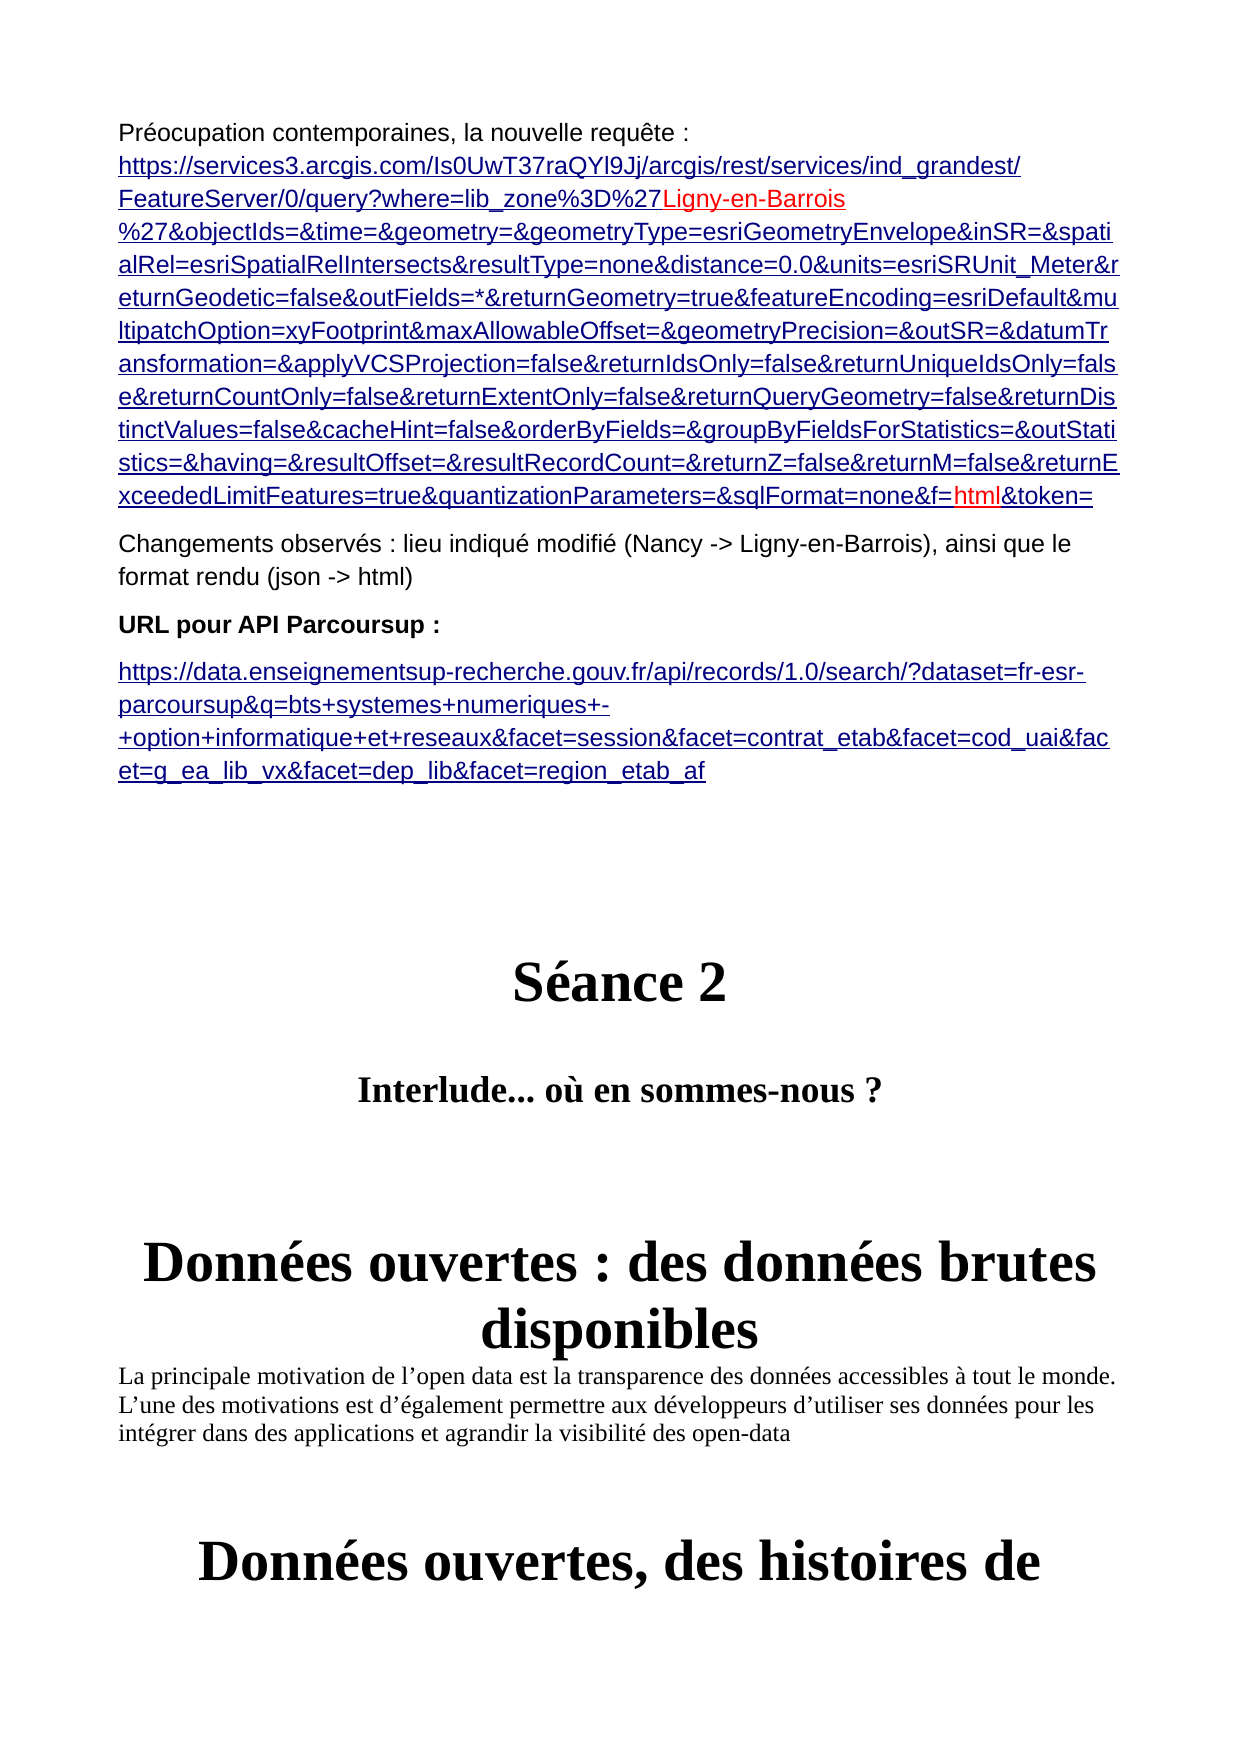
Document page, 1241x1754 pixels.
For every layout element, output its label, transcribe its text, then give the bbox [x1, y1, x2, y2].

text https://data.enseignementsup-recherche.gouv.fr/api/records/1.0/search/?dataset=fr-esr-parcoursup&q=bts+systemes+numeriques+-+option+informatique+et+reseaux&facet=session&facet=contrat_etab&facet=cod_uai&facet=g_ea_lib_vx&facet=dep_lib&facet=region_etab_af [118, 657, 1122, 785]
text Changements observés : lieu indiqué modifié (Nancy -> Ligny-en-Barrois), ainsi que le format rendu (json -> html) [118, 529, 1122, 591]
subtitle Interlude... où en sommes-nous ? [118, 1068, 1122, 1111]
text URL pour API Parcoursup : [118, 609, 1122, 638]
text Préocupation contemporaines, la nouvelle requête : https://services3.arcgis.com/Is0UwT37raQYl9Jj/arcgis/rest/services/ind_grandest/FeatureServer/0/query?where=lib_zone%3D%27Ligny-en-Barrois%27&objectIds=&time=&geometry=&geometryType=esriGeometryEnvelope&inSR=&spatialRel=esriSpatialRelIntersects&resultType=none&distance=0.0&units=esriSRUnit_Meter&returnGeodetic=false&outFields=*&returnGeometry=true&featureEncoding=esriDefault&multipatchOption=xyFootprint&maxAllowableOffset=&geometryPrecision=&outSR=&datumTransformation=&applyVCSProjection=false&returnIdsOnly=false&returnUniqueIdsOnly=false&returnCountOnly=false&returnExtentOnly=false&returnQueryGeometry=false&returnDistinctValues=false&cacheHint=false&orderByFields=&groupByFieldsForStatistics=&outStatistics=&having=&resultOffset=&resultRecordCount=&returnZ=false&returnM=false&returnExceededLimitFeatures=true&quantizationParameters=&sqlFormat=none&f=html&token= [118, 118, 1122, 510]
subtitle Données ouvertes, des histoires de [118, 1526, 1122, 1593]
subtitle Données ouvertes : des données brutes disponibles [118, 1227, 1122, 1361]
title Séance 2 [118, 947, 1122, 1014]
text La principale motivation de l’open data est la transparence des données accessibles à tout le monde. L’une des motivations est d’également permettre aux développeurs d’utiliser ses données pour les intégrer dans des applications et agrandir la visibilité des open-data [118, 1361, 1122, 1447]
